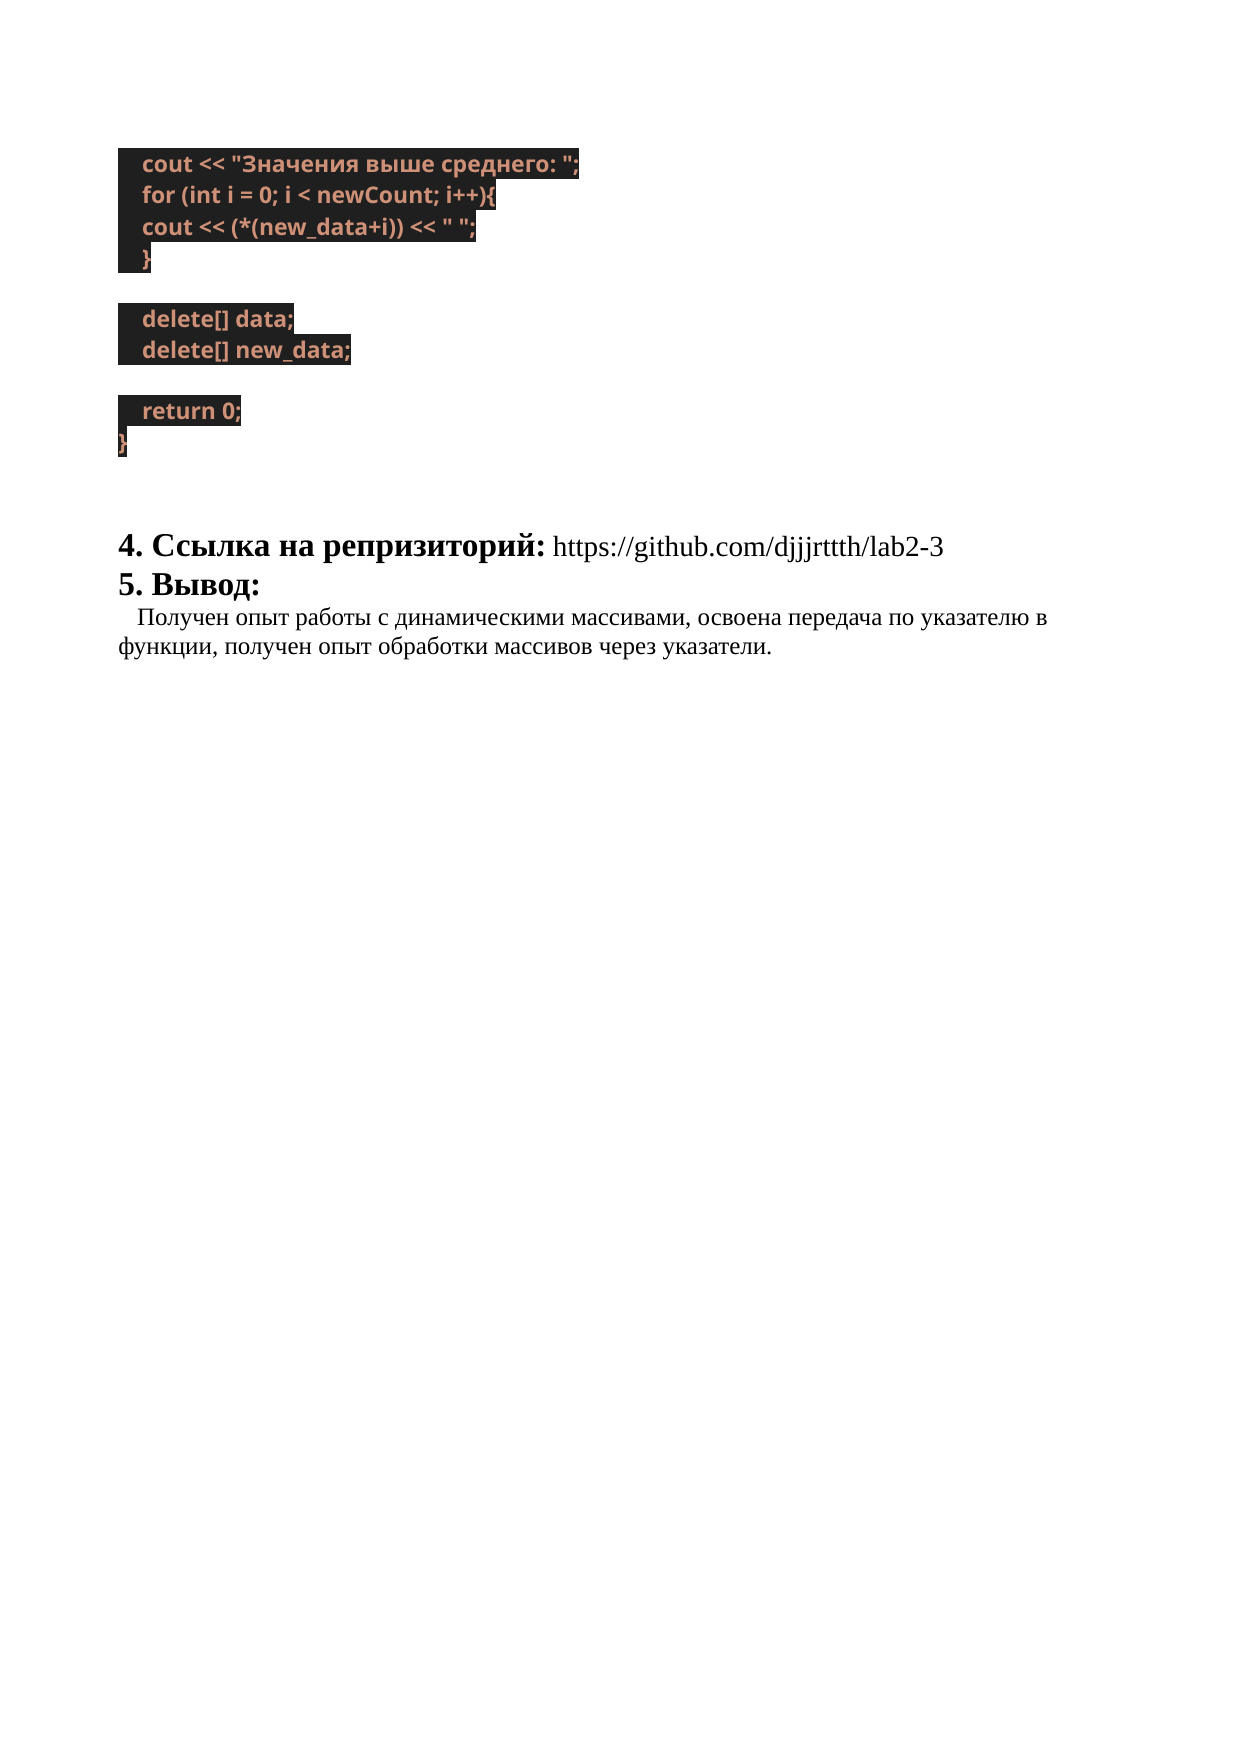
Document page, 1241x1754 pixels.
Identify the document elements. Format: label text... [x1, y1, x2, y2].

text } [118, 426, 1122, 457]
text 5. Вывод: [118, 564, 1122, 602]
text Получен опыт работы с динамическими массивами, освоена передача по указателю в функции, получен опыт обработки массивов через указатели. [118, 602, 1122, 660]
text } [118, 242, 1122, 273]
text delete[] data; [118, 303, 1122, 334]
text for (int i = 0; i < newCount; i++){ [118, 179, 1122, 210]
text return 0; [118, 395, 1122, 426]
text delete[] new_data; [118, 334, 1122, 365]
text 4. Cсылка на репризиторий: https://github.com/djjjrttth/lab2-3 [118, 526, 1122, 564]
text cout << "Значения выше среднего: "; [118, 148, 1122, 179]
text cout << (*(new_data+i)) << " "; [118, 210, 1122, 242]
